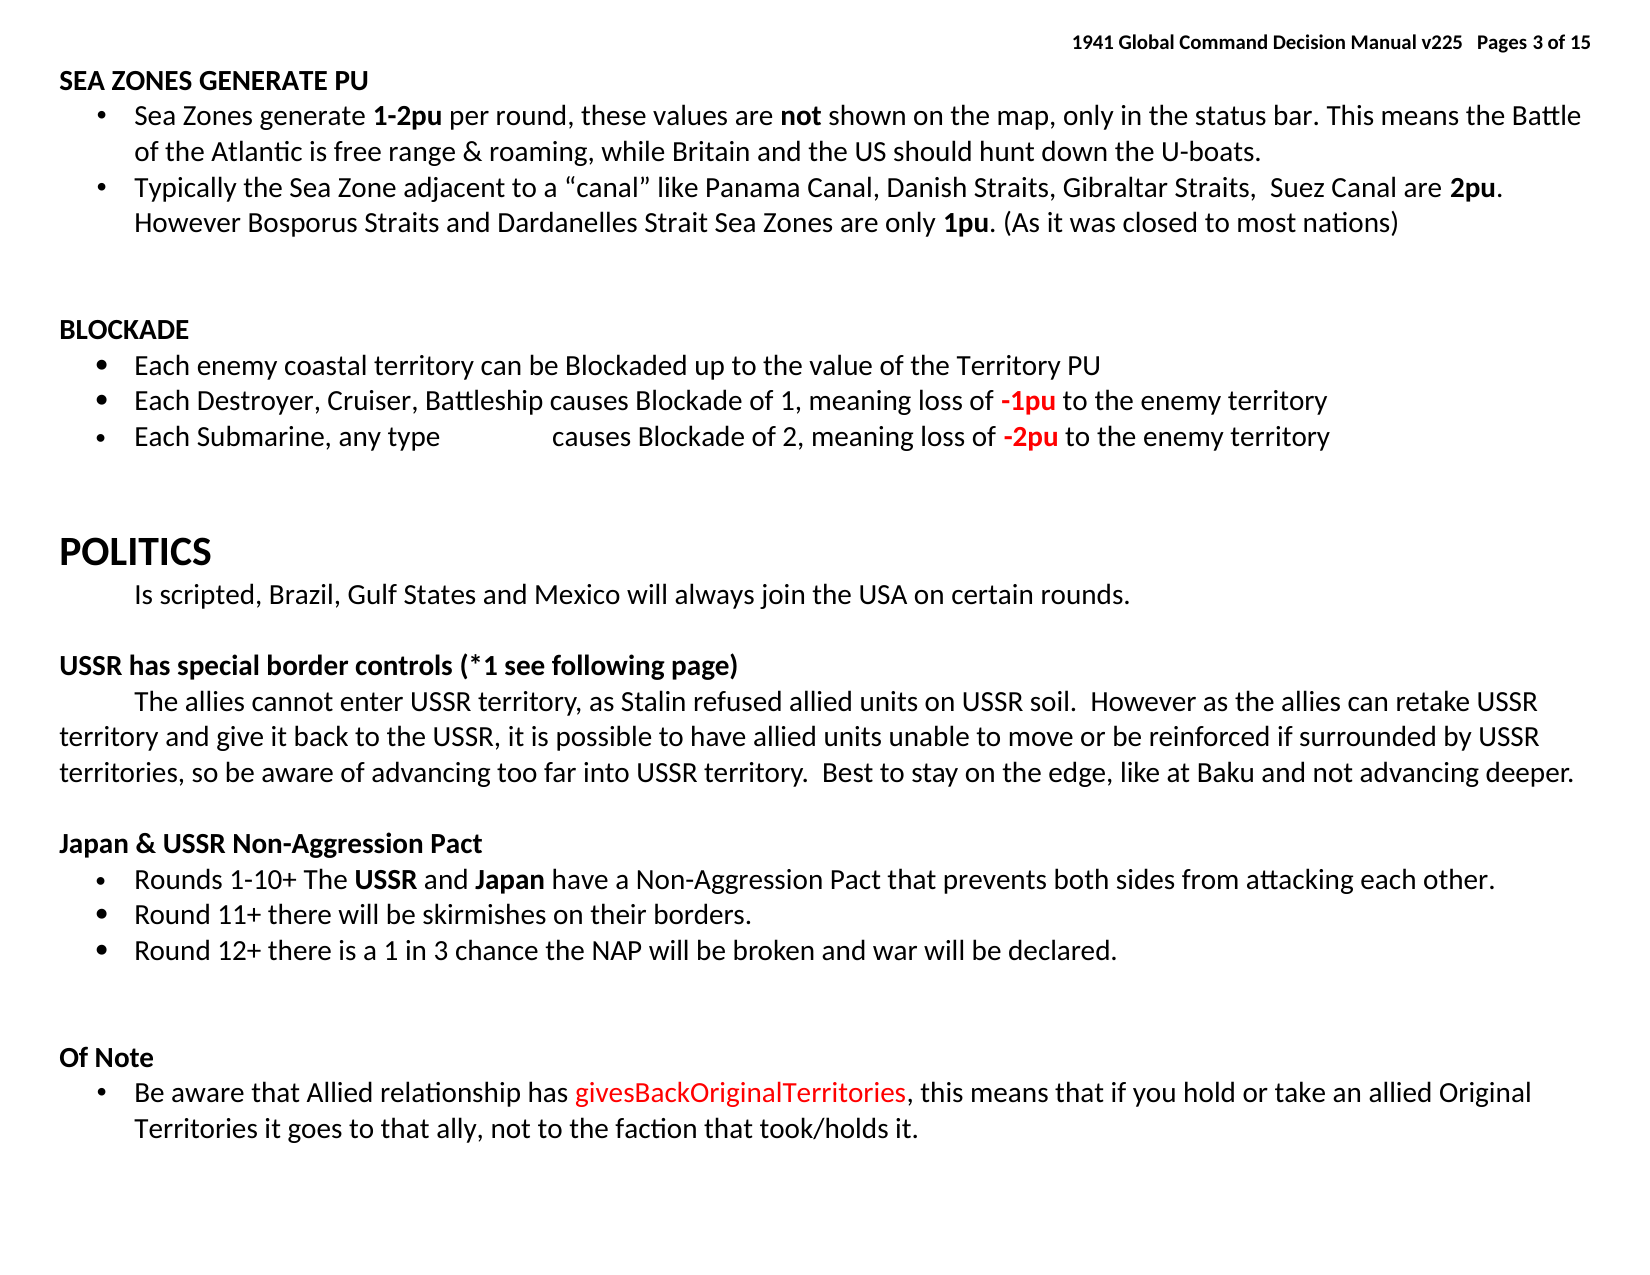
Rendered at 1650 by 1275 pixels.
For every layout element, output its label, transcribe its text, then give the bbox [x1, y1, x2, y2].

list Typically the Sea Zone adjacent to a “canal” like Panama Canal, Danish Straits, Gibraltar Straits, Suez Canal are 2pu. However Bosporus Straits and Dardanelles Strait Sea Zones are only 1pu. (As it was closed to most nations) [97, 169, 1591, 240]
list Round 12+ there is a 1 in 3 chance the NAP will be broken and war will be declared. [97, 932, 1591, 968]
text SEA ZONES GENERATE PU [59, 62, 1591, 97]
list Round 11+ there will be skirmishes on their borders. [97, 896, 1591, 932]
text Of Note [59, 1039, 1591, 1074]
list Each Destroyer, Cruiser, Battleship causes Blockade of 1, meaning loss of -1pu to the enemy territory [97, 382, 1591, 418]
text The allies cannot enter USSR territory, as Stalin refused allied units on USSR soil. However as the allies can retake USSR territory and give it back to the USSR, it is possible to have allied units unable to move or be reinforced if surrounded by USSR territories, so be aware of advancing too far into USSR territory. Best to stay on the edge, like at Baku and not advancing deeper. [59, 683, 1591, 789]
list Rounds 1-10+ The USSR and Japan have a Non-Aggression Pact that prevents both sides from attacking each other. [97, 861, 1591, 896]
text Japan & USSR Non-Aggression Pact [59, 825, 1591, 861]
list Each enemy coastal territory can be Blockaded up to the value of the Territory PU [97, 347, 1591, 382]
text USSR has special border controls (*1 see following page) [59, 647, 1591, 683]
text BLOCKADE [59, 311, 1591, 347]
text Is scripted, Brazil, Gulf States and Mexico will always join the USA on certain rounds. [59, 576, 1591, 611]
text POLITICS [59, 525, 1591, 576]
list Sea Zones generate 1-2pu per round, these values are not shown on the map, only in the status bar. This means the Battle of the Atlantic is free range & roaming, while Britain and the US should hunt down the U-boats. [97, 97, 1591, 169]
list Be aware that Allied relationship has givesBackOriginalTerritories, this means that if you hold or take an allied Original Territories it goes to that ally, not to the faction that took/holds it. [97, 1074, 1591, 1146]
list Each Submarine, any type causes Blockade of 2, meaning loss of -2pu to the enemy territory [97, 418, 1591, 454]
